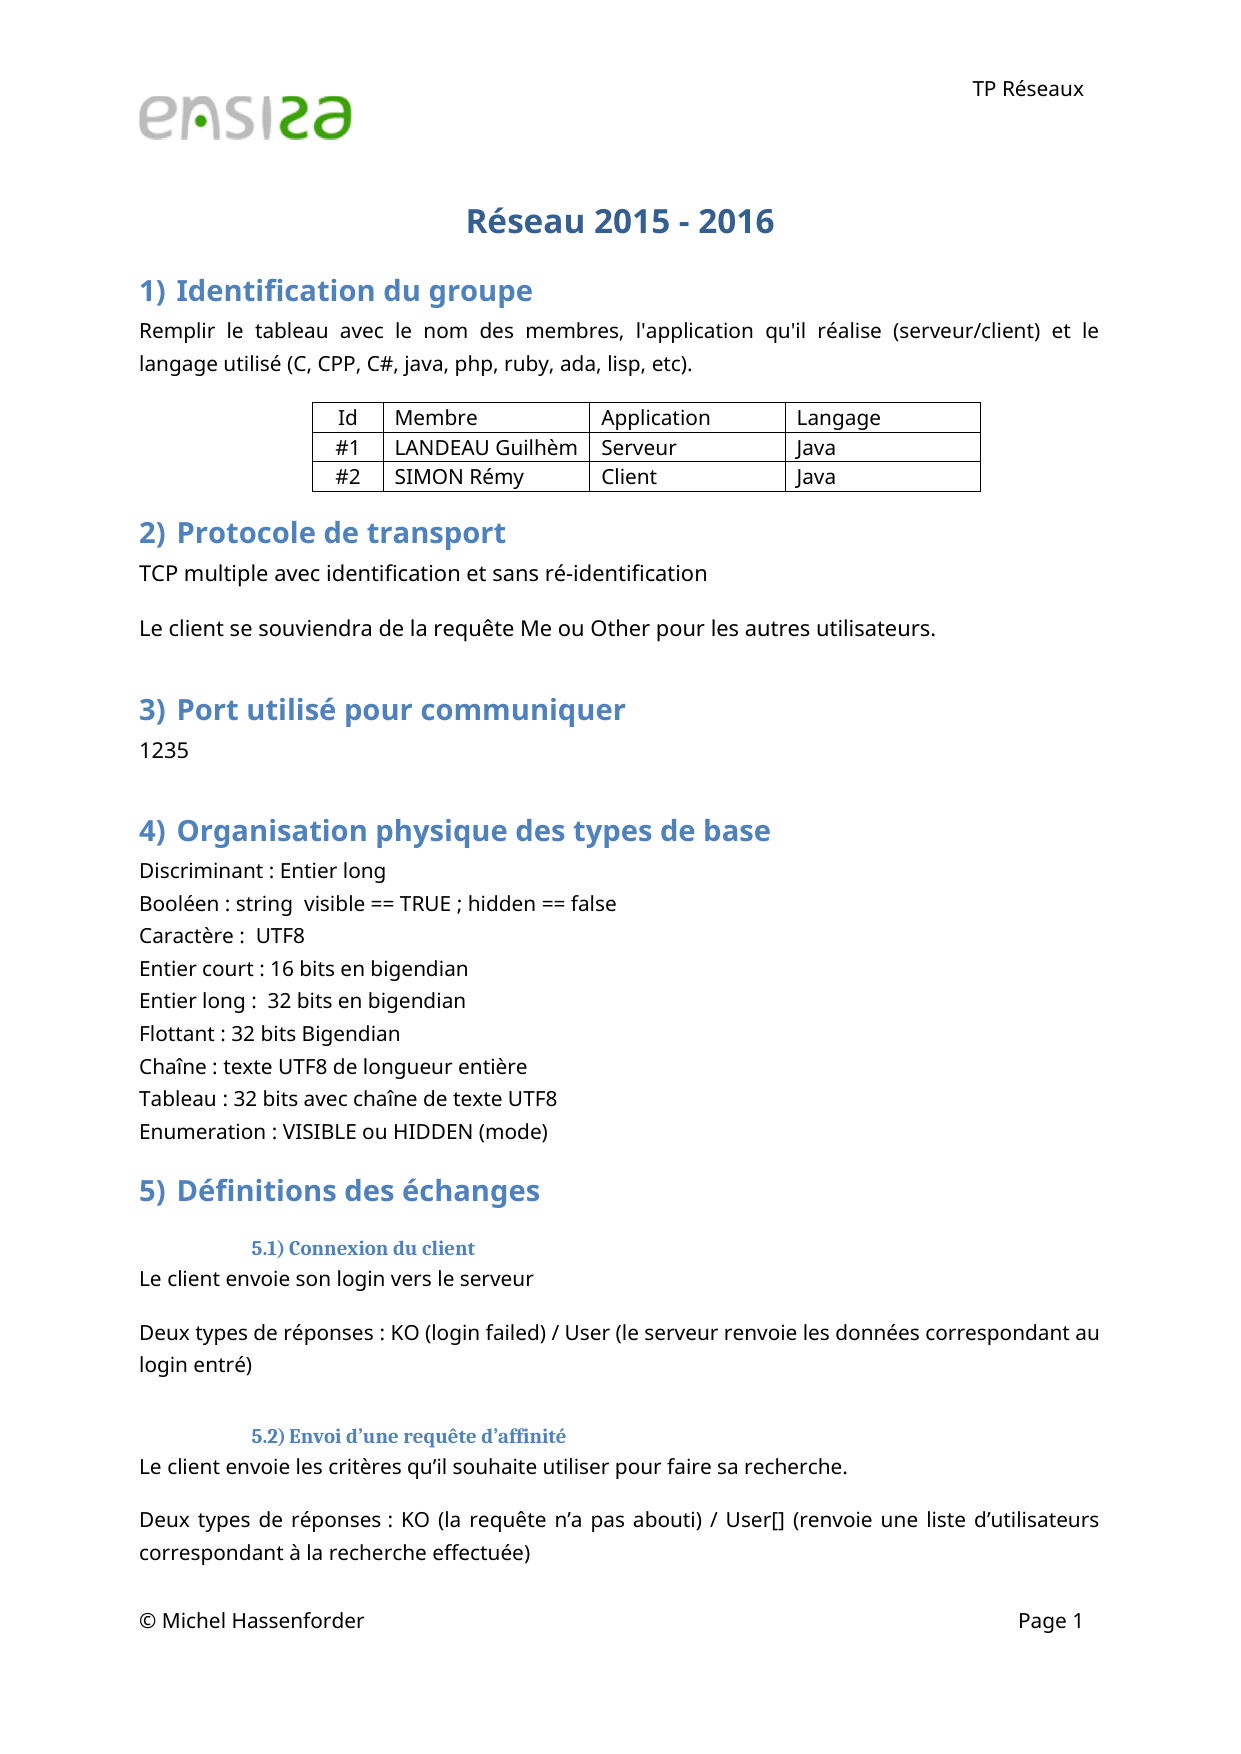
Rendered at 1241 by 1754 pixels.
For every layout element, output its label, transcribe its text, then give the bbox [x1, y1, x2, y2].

text Chaîne : texte UTF8 de longueur entière [139, 1052, 1101, 1080]
table_cell Java [786, 462, 980, 491]
subtitle Réseau 2015 - 2016 [139, 198, 1101, 243]
text Le client envoie les critères qu’il souhaite utiliser pour faire sa recherche. [139, 1452, 1101, 1481]
table_header Application [590, 403, 785, 432]
text Caractère : UTF8 [139, 921, 1101, 950]
text Enumeration : VISIBLE ou HIDDEN (mode) [139, 1117, 1101, 1145]
subtitle Envoi d’une requête d’affinité [251, 1425, 1101, 1449]
table_cell Serveur [590, 433, 785, 461]
text Flottant : 32 bits Bigendian [139, 1019, 1101, 1048]
text 1235 [139, 735, 1101, 764]
subtitle Port utilisé pour communiquer [139, 689, 1101, 729]
table_cell Client [590, 462, 785, 491]
table_header Langage [786, 403, 980, 432]
text Booléen : string visible == TRUE ; hidden == false [139, 889, 1101, 917]
subtitle Protocole de transport [139, 513, 1101, 552]
table_cell #2 [313, 462, 383, 491]
text Entier court : 16 bits en bigendian [139, 954, 1101, 982]
table_header Membre [384, 403, 589, 432]
subtitle Connexion du client [251, 1237, 1101, 1261]
subtitle Organisation physique des types de base [139, 811, 1101, 850]
text Entier long : 32 bits en bigendian [139, 987, 1101, 1015]
subtitle Définitions des échanges [139, 1170, 1101, 1210]
text Tableau : 32 bits avec chaîne de texte UTF8 [139, 1084, 1101, 1113]
text Deux types de réponses : KO (login failed) / User (le serveur renvoie les données correspondant au login entré) [139, 1318, 1101, 1379]
table_cell Java [786, 433, 980, 461]
table_cell LANDEAU Guilhèm [384, 433, 589, 461]
table_header Id [313, 403, 383, 432]
text Remplir le tableau avec le nom des membres, l'application qu'il réalise (serveur/client) et le langage utilisé (C, CPP, C#, java, php, ruby, ada, lisp, etc). [139, 316, 1101, 377]
text Discriminant : Entier long [139, 856, 1101, 884]
table_cell #1 [313, 433, 383, 461]
subtitle Identification du groupe [139, 271, 1101, 310]
table_cell SIMON Rémy [384, 462, 589, 491]
text Deux types de réponses : KO (la requête n’a pas abouti) / User[] (renvoie une liste d’utilisateurs correspondant à la recherche effectuée) [139, 1506, 1101, 1567]
text Le client envoie son login vers le serveur [139, 1264, 1101, 1293]
text Le client se souviendra de la requête Me ou Other pour les autres utilisateurs. [139, 613, 1101, 643]
text TCP multiple avec identification et sans ré-identification [139, 558, 1101, 588]
